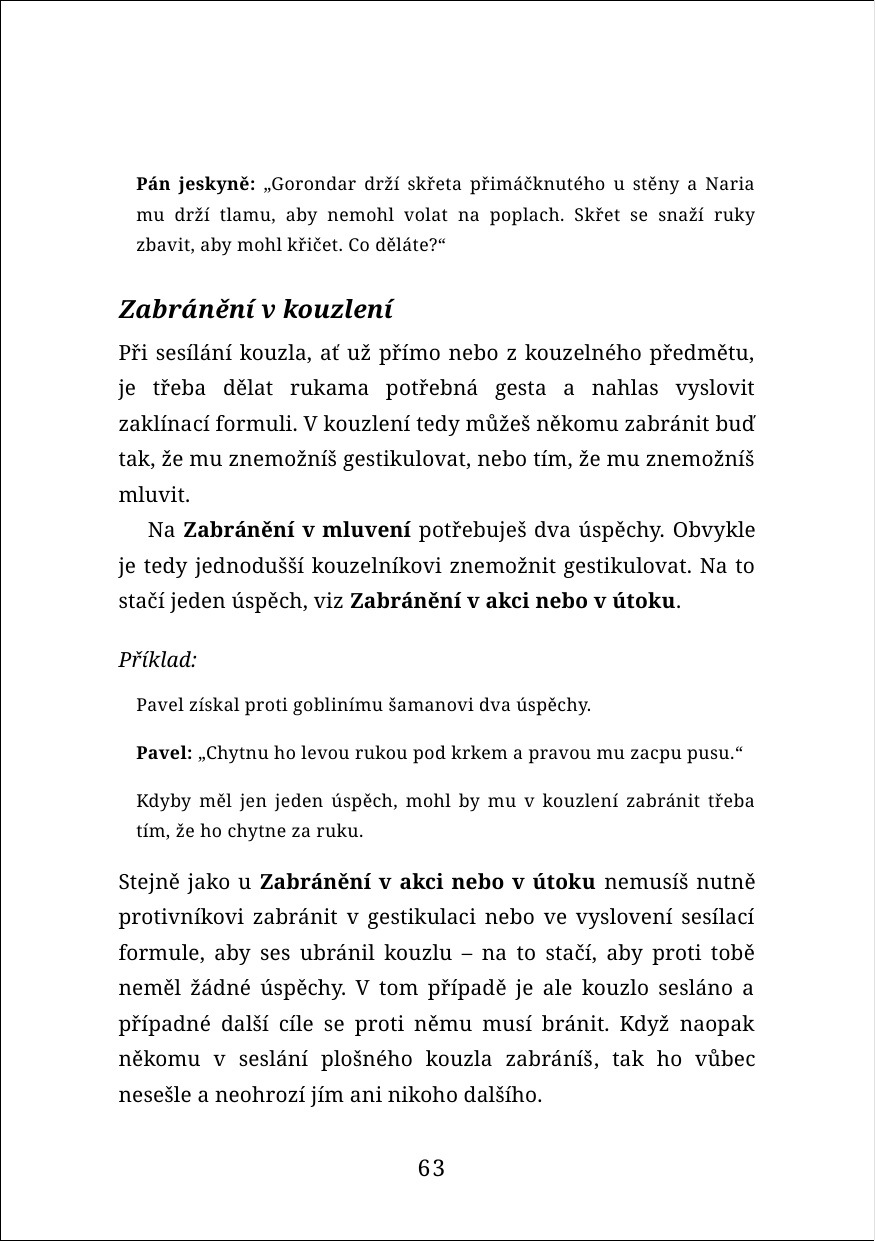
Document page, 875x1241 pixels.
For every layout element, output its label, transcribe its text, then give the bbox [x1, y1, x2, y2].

text Při sesílání kouzla, ať už přímo nebo z kouzelného předmětu, je třeba dělat rukama potřebná gesta a nahlas vyslovit zaklínací formuli. V kouzlení tedy můžeš někomu zabránit buď tak, že mu znemožníš gestikulovat, nebo tím, že mu znemožníš mluvit. Na Zabránění v mluvení potřebuješ dva úspěchy. Obvykle je tedy jednodušší kouzelníkovi znemožnit gestikulovat. Na to stačí jeden úspěch, viz Zabránění v akci nebo v útoku. [118, 338, 756, 615]
text Pán jeskyně: „Gorondar drží skřeta přimáčknutého u stěny a Naria mu drží tlamu, aby nemohl volat na poplach. Skřet se snaží ruky zbavit, aby mohl křičet. Co děláte?“ [136, 172, 756, 256]
text Pavel: „Chytnu ho levou rukou pod krkem a pravou mu zacpu pusu.“ [136, 741, 756, 765]
subtitle Zabránění v kouzlení [118, 292, 756, 326]
text Stejně jako u Zabránění v akci nebo v útoku nemusíš nutně protivníkovi zabránit v gestikulaci nebo ve vyslovení sesílací formule, aby ses ubránil kouzlu – na to stačí, aby proti tobě neměl žádné úspěchy. V tom případě je ale kouzlo sesláno a případné další cíle se proti němu musí bránit. Když naopak někomu v seslání plošného kouzla zabráníš, tak ho vůbec nesešle a neohrozí jím ani nikoho dalšího. [118, 867, 756, 1108]
text Příklad: [118, 646, 756, 674]
text Kdyby měl jen jeden úspěch, mohl by mu v kouzlení zabránit třeba tím, že ho chytne za ruku. [136, 789, 756, 843]
text Pavel získal proti goblinímu šamanovi dva úspěchy. [136, 693, 756, 717]
